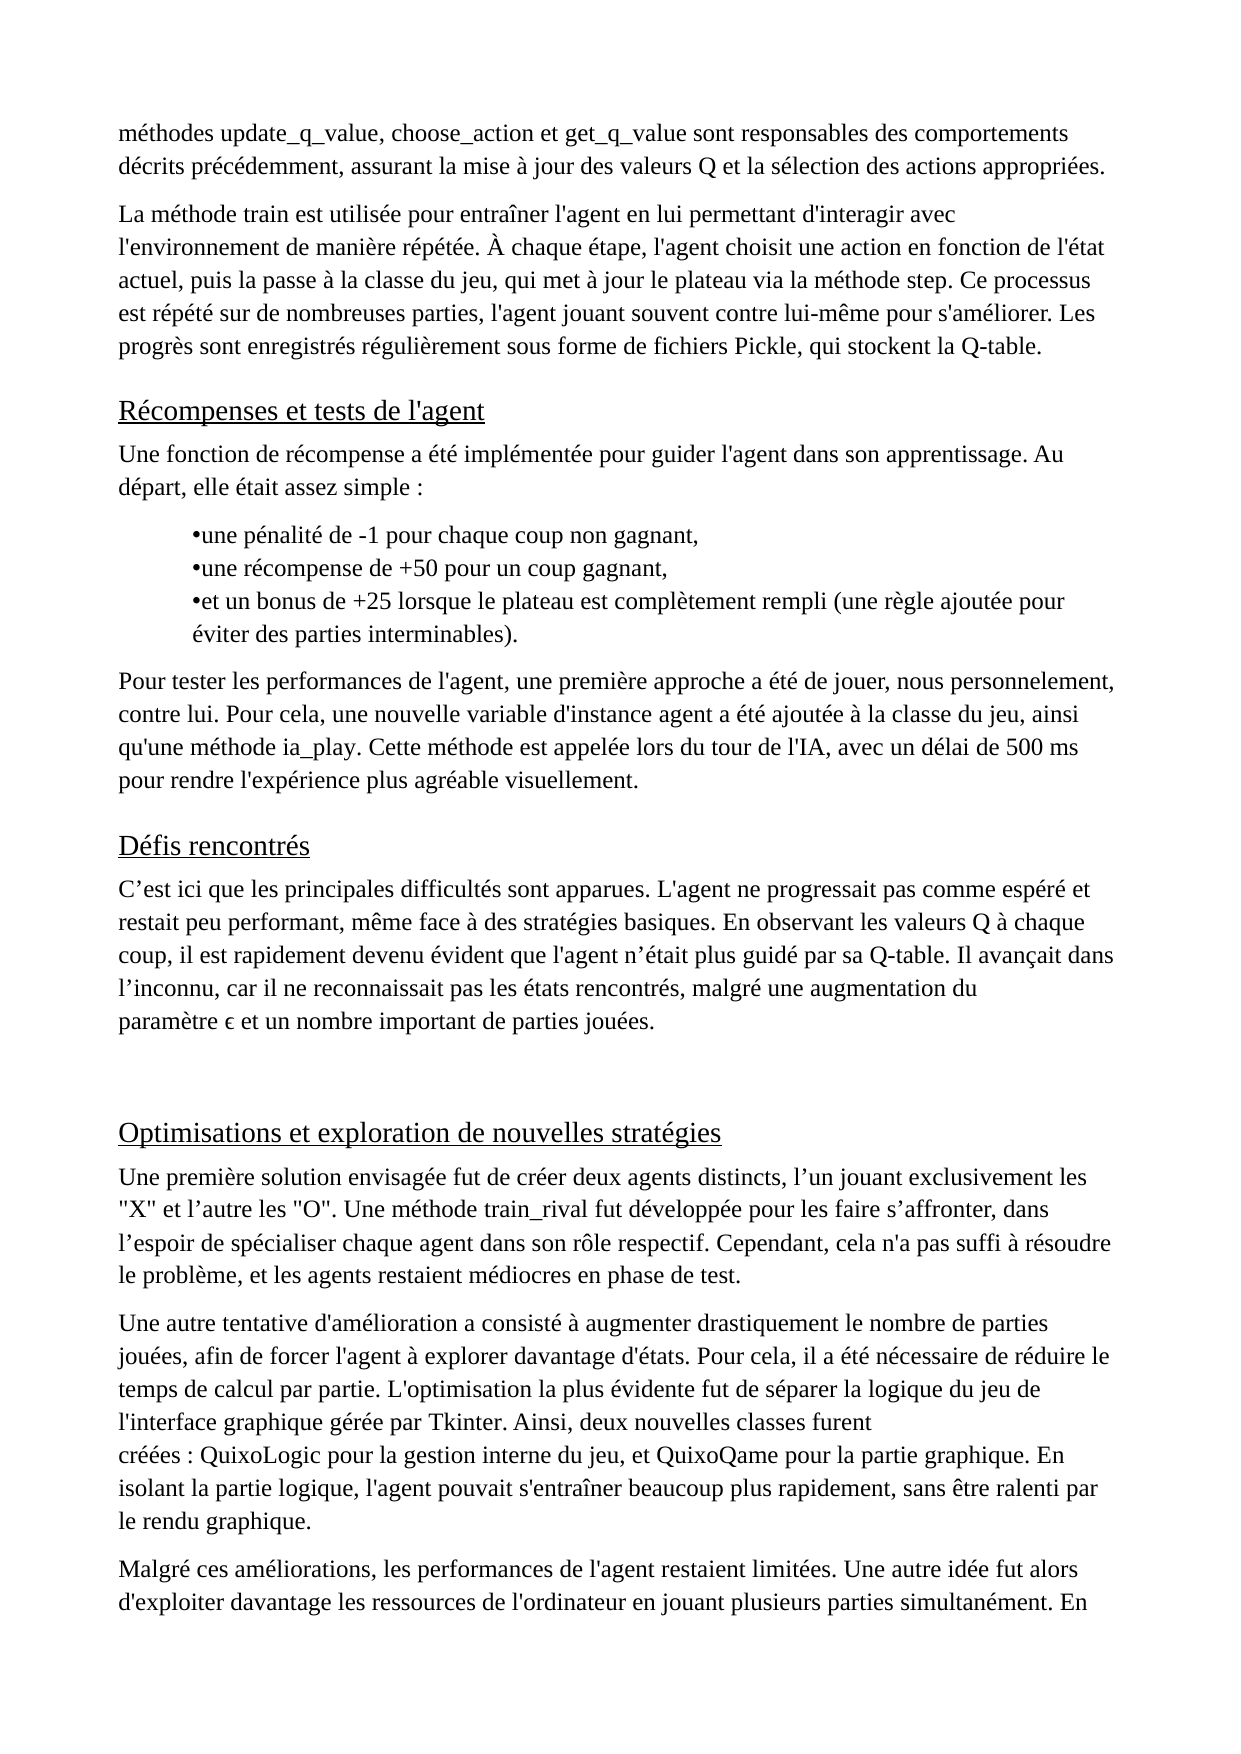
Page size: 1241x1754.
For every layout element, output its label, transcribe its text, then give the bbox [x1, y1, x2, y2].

text C’est ici que les principales difficultés sont apparues. L'agent ne progressait pas comme espéré et restait peu performant, même face à des stratégies basiques. En observant les valeurs Q à chaque coup, il est rapidement devenu évident que l'agent n’était plus guidé par sa Q-table. Il avançait dans l’inconnu, car il ne reconnaissait pas les états rencontrés, malgré une augmentation du paramètre ϵ et un nombre important de parties jouées. [118, 874, 1122, 1034]
text méthodes update_q_value, choose_action et get_q_value sont responsables des comportements décrits précédemment, assurant la mise à jour des valeurs Q et la sélection des actions appropriées. [118, 118, 1122, 180]
text Une fonction de récompense a été implémentée pour guider l'agent dans son apprentissage. Au départ, elle était assez simple : [118, 439, 1122, 501]
text Une première solution envisagée fut de créer deux agents distincts, l’un jouant exclusivement les "X" et l’autre les "O". Une méthode train_rival fut développée pour les faire s’affronter, dans l’espoir de spécialiser chaque agent dans son rôle respectif. Cependant, cela n'a pas suffi à résoudre le problème, et les agents restaient médiocres en phase de test. [118, 1162, 1122, 1289]
text La méthode train est utilisée pour entraîner l'agent en lui permettant d'interagir avec l'environnement de manière répétée. À chaque étape, l'agent choisit une action en fonction de l'état actuel, puis la passe à la classe du jeu, qui met à jour le plateau via la méthode step. Ce processus est répété sur de nombreuses parties, l'agent jouant souvent contre lui-même pour s'améliorer. Les progrès sont enregistrés régulièrement sous forme de fichiers Pickle, qui stockent la Q-table. [118, 199, 1122, 359]
text Pour tester les performances de l'agent, une première approche a été de jouer, nous personnelement, contre lui. Pour cela, une nouvelle variable d'instance agent a été ajoutée à la classe du jeu, ainsi qu'une méthode ia_play. Cette méthode est appelée lors du tour de l'IA, avec un délai de 500 ms pour rendre l'expérience plus agréable visuellement. [118, 666, 1122, 794]
text Malgré ces améliorations, les performances de l'agent restaient limitées. Une autre idée fut alors d'exploiter davantage les ressources de l'ordinateur en jouant plusieurs parties simultanément. En [118, 1554, 1122, 1616]
list une pénalité de -1 pour chaque coup non gagnant, [118, 520, 1122, 548]
subtitle Récompenses et tests de l'agent [118, 393, 1122, 427]
list une récompense de +50 pour un coup gagnant, [118, 553, 1122, 581]
subtitle Optimisations et exploration de nouvelles stratégies [118, 1116, 1122, 1149]
list et un bonus de +25 lorsque le plateau est complètement rempli (une règle ajoutée pour éviter des parties interminables). [118, 586, 1122, 647]
text Une autre tentative d'amélioration a consisté à augmenter drastiquement le nombre de parties jouées, afin de forcer l'agent à explorer davantage d'états. Pour cela, il a été nécessaire de réduire le temps de calcul par partie. L'optimisation la plus évidente fut de séparer la logique du jeu de l'interface graphique gérée par Tkinter. Ainsi, deux nouvelles classes furent créées : QuixoLogic pour la gestion interne du jeu, et QuixoQame pour la partie graphique. En isolant la partie logique, l'agent pouvait s'entraîner beaucoup plus rapidement, sans être ralenti par le rendu graphique. [118, 1308, 1122, 1535]
subtitle Défis rencontrés [118, 828, 1122, 861]
